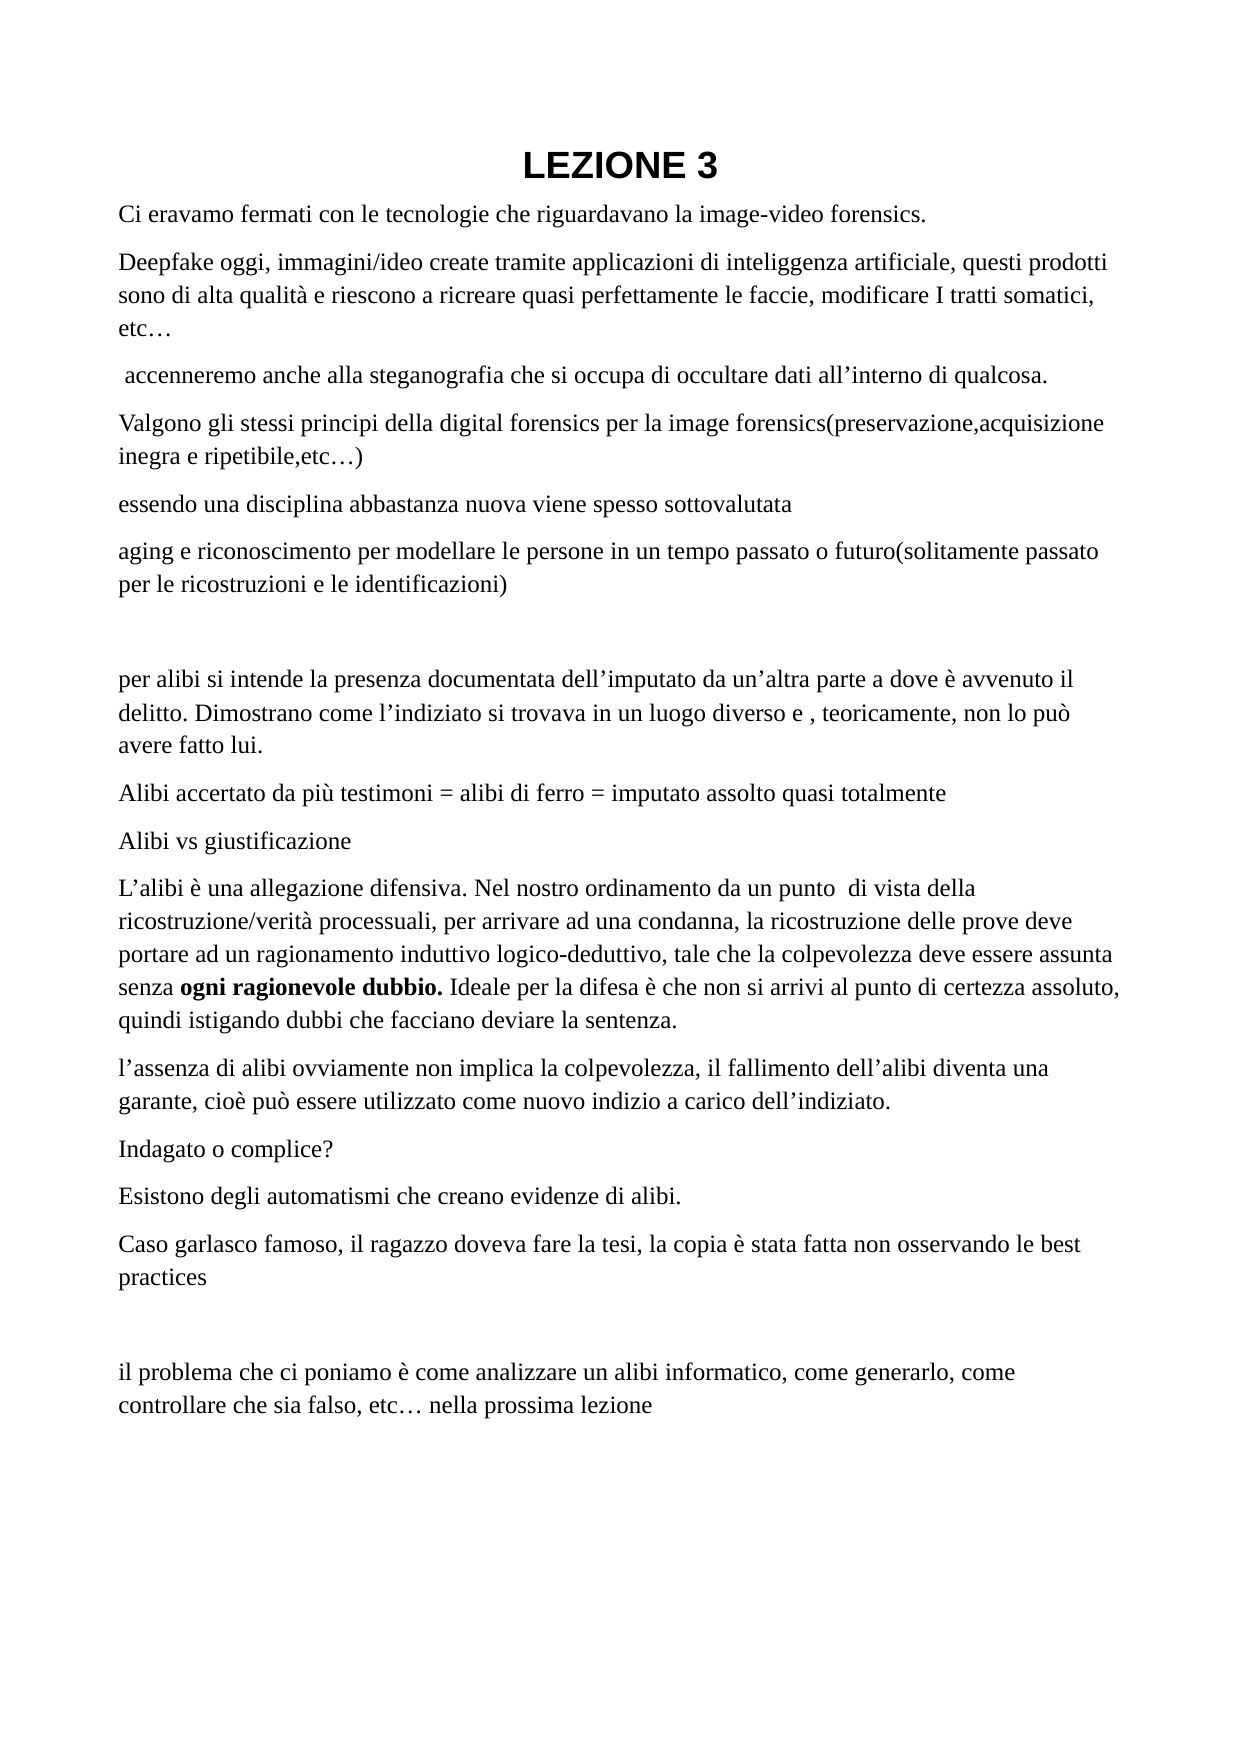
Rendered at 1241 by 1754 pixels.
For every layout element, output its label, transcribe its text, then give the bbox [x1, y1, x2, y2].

text Caso garlasco famoso, il ragazzo doveva fare la tesi, la copia è stata fatta non osservando le best practices [118, 1229, 1122, 1291]
text Alibi vs giustificazione [118, 826, 1122, 854]
text il problema che ci poniamo è come analizzare un alibi informatico, come generarlo, come controllare che sia falso, etc… nella prossima lezione [118, 1357, 1122, 1419]
text aging e riconoscimento per modellare le persone in un tempo passato o futuro(solitamente passato per le ricostruzioni e le identificazioni) [118, 536, 1122, 598]
text Indagato o complice? [118, 1134, 1122, 1162]
text Valgono gli stessi principi della digital forensics per la image forensics(preservazione,acquisizione inegra e ripetibile,etc…) [118, 408, 1122, 470]
text Ci eravamo fermati con le tecnologie che riguardavano la image-video forensics. [118, 199, 1122, 228]
text Alibi accertato da più testimoni = alibi di ferro = imputato assolto quasi totalmente [118, 778, 1122, 807]
text accenneremo anche alla steganografia che si occupa di occultare dati all’interno di qualcosa. [118, 361, 1122, 389]
text essendo una disciplina abbastanza nuova viene spesso sottovalutata [118, 489, 1122, 517]
text l’assenza di alibi ovviamente non implica la colpevolezza, il fallimento dell’alibi diventa una garante, cioè può essere utilizzato come nuovo indizio a carico dell’indiziato. [118, 1053, 1122, 1115]
subtitle LEZIONE 3 [118, 143, 1122, 187]
text Deepfake oggi, immagini/ideo create tramite applicazioni di inteliggenza artificiale, questi prodotti sono di alta qualità e riescono a ricreare quasi perfettamente le faccie, modificare I tratti somatici, etc… [118, 247, 1122, 342]
text L’alibi è una allegazione difensiva. Nel nostro ordinamento da un punto di vista della ricostruzione/verità processuali, per arrivare ad una condanna, la ricostruzione delle prove deve portare ad un ragionamento induttivo logico-deduttivo, tale che la colpevolezza deve essere assunta senza ogni ragionevole dubbio. Ideale per la difesa è che non si arrivi al punto di certezza assoluto, quindi istigando dubbi che facciano deviare la sentenza. [118, 873, 1122, 1034]
text Esistono degli automatismi che creano evidenze di alibi. [118, 1181, 1122, 1210]
text per alibi si intende la presenza documentata dell’imputato da un’altra parte a dove è avvenuto il delitto. Dimostrano come l’indiziato si trovava in un luogo diverso e , teoricamente, non lo può avere fatto lui. [118, 664, 1122, 759]
